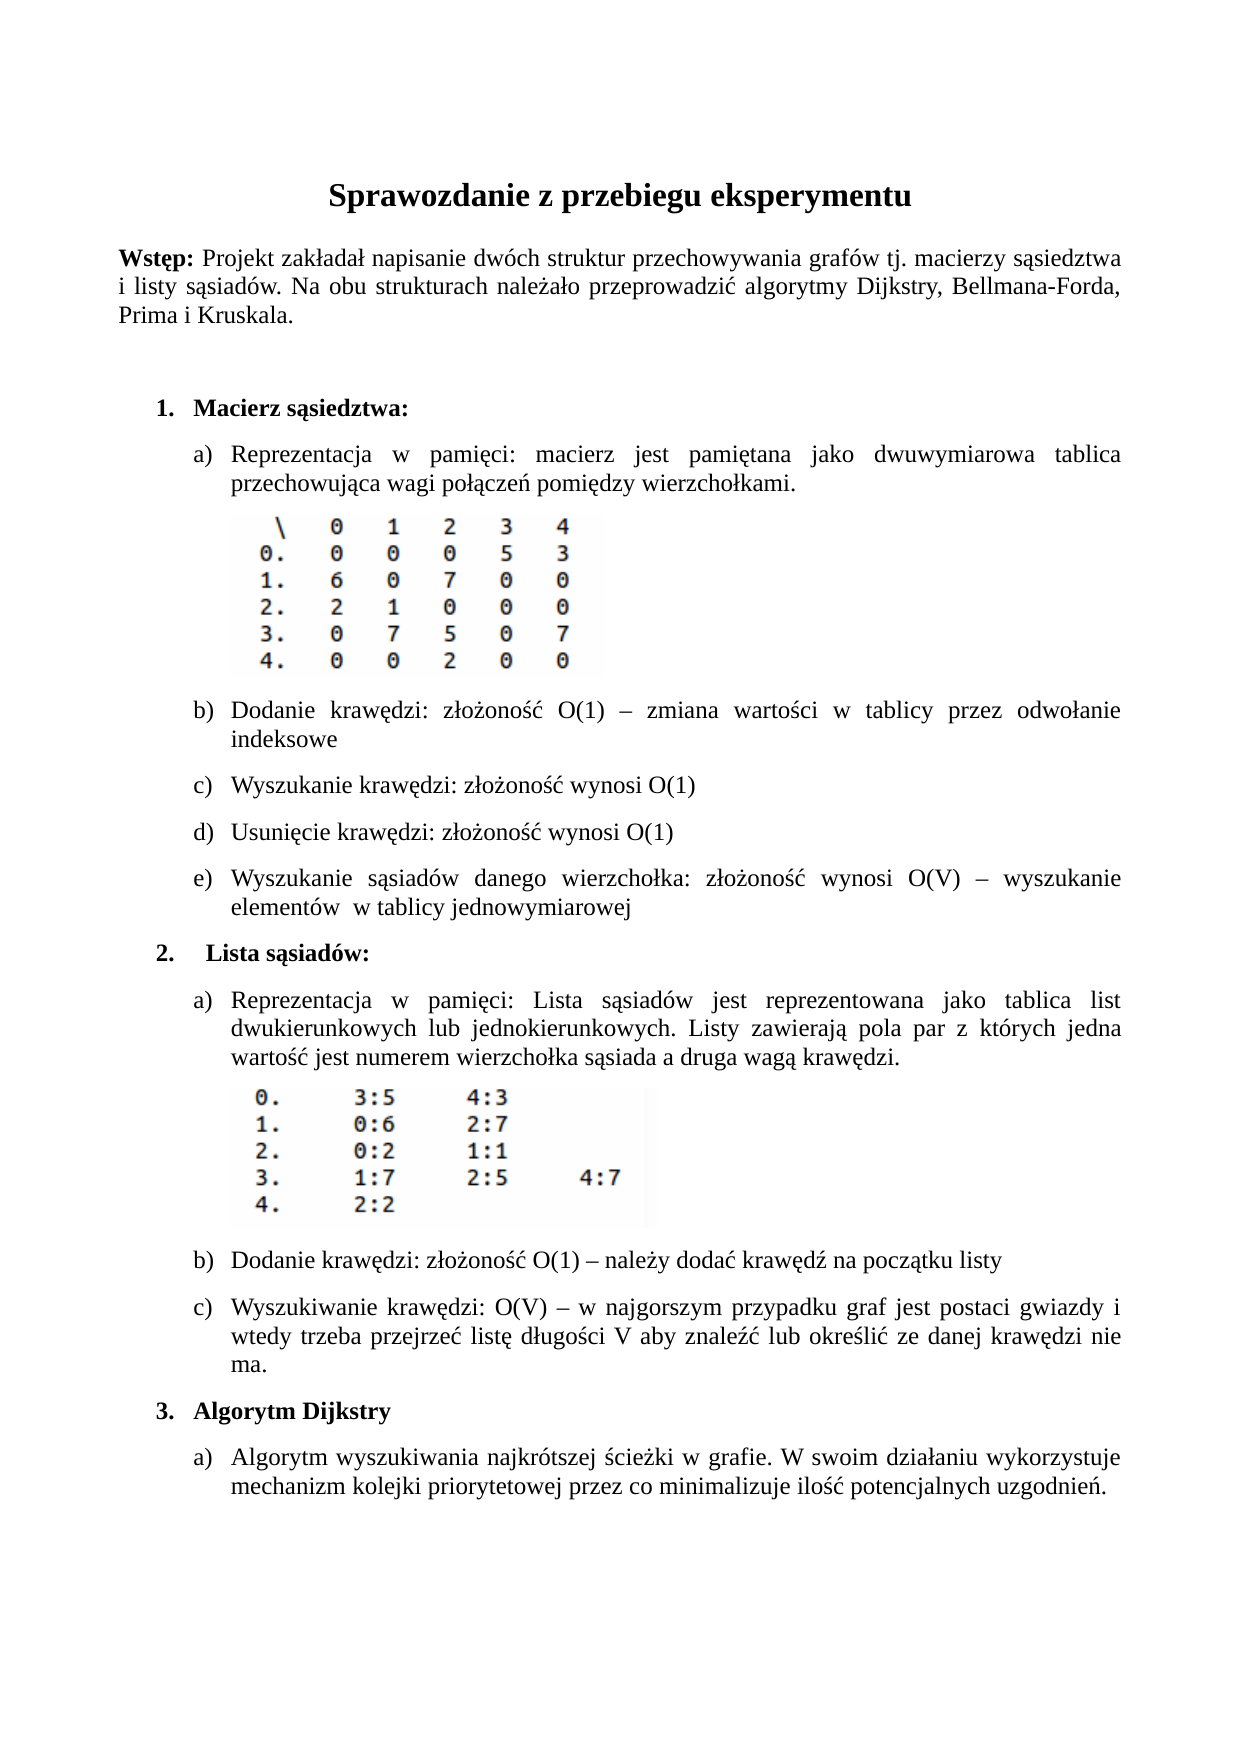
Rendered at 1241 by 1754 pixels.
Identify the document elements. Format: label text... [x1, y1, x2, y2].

list Wyszukiwanie krawędzi: O(V) – w najgorszym przypadku graf jest postaci gwiazdy i wtedy trzeba przejrzeć listę długości V aby znaleźć lub określić ze danej krawędzi nie ma. [193, 1292, 1122, 1378]
text Sprawozdanie z przebiegu eksperymentu [118, 176, 1122, 214]
list Algorytm Dijkstry [156, 1396, 1122, 1425]
list Reprezentacja w pamięci: macierz jest pamiętana jako dwuwymiarowa tablica przechowująca wagi połączeń pomiędzy wierzchołkami. [193, 439, 1122, 497]
picture [230, 1088, 658, 1228]
list Dodanie krawędzi: złożoność O(1) – zmiana wartości w tablicy przez odwołanie indeksowe [193, 695, 1122, 752]
list Wyszukanie sąsiadów danego wierzchołka: złożoność wynosi O(V) – wyszukanie elementów w tablicy jednowymiarowej [193, 863, 1122, 921]
list Wyszukanie krawędzi: złożoność wynosi O(1) [193, 770, 1122, 799]
list Dodanie krawędzi: złożoność O(1) – należy dodać krawędź na początku listy [193, 1246, 1122, 1274]
list Usunięcie krawędzi: złożoność wynosi O(1) [193, 817, 1122, 845]
list Macierz sąsiedztwa: [156, 393, 1122, 422]
picture [230, 514, 604, 678]
list Lista sąsiadów: [156, 938, 1122, 967]
text Wstęp: Projekt zakładał napisanie dwóch struktur przechowywania grafów tj. macierzy sąsiedztwa i listy sąsiadów. Na obu strukturach należało przeprowadzić algorytmy Dijkstry, Bellmana-Forda, Prima i Kruskala. [118, 243, 1122, 329]
list Reprezentacja w pamięci: Lista sąsiadów jest reprezentowana jako tablica list dwukierunkowych lub jednokierunkowych. Listy zawierają pola par z których jedna wartość jest numerem wierzchołka sąsiada a druga wagą krawędzi. [193, 985, 1122, 1071]
list Algorytm wyszukiwania najkrótszej ścieżki w grafie. W swoim działaniu wykorzystuje mechanizm kolejki priorytetowej przez co minimalizuje ilość potencjalnych uzgodnień. [193, 1442, 1122, 1500]
